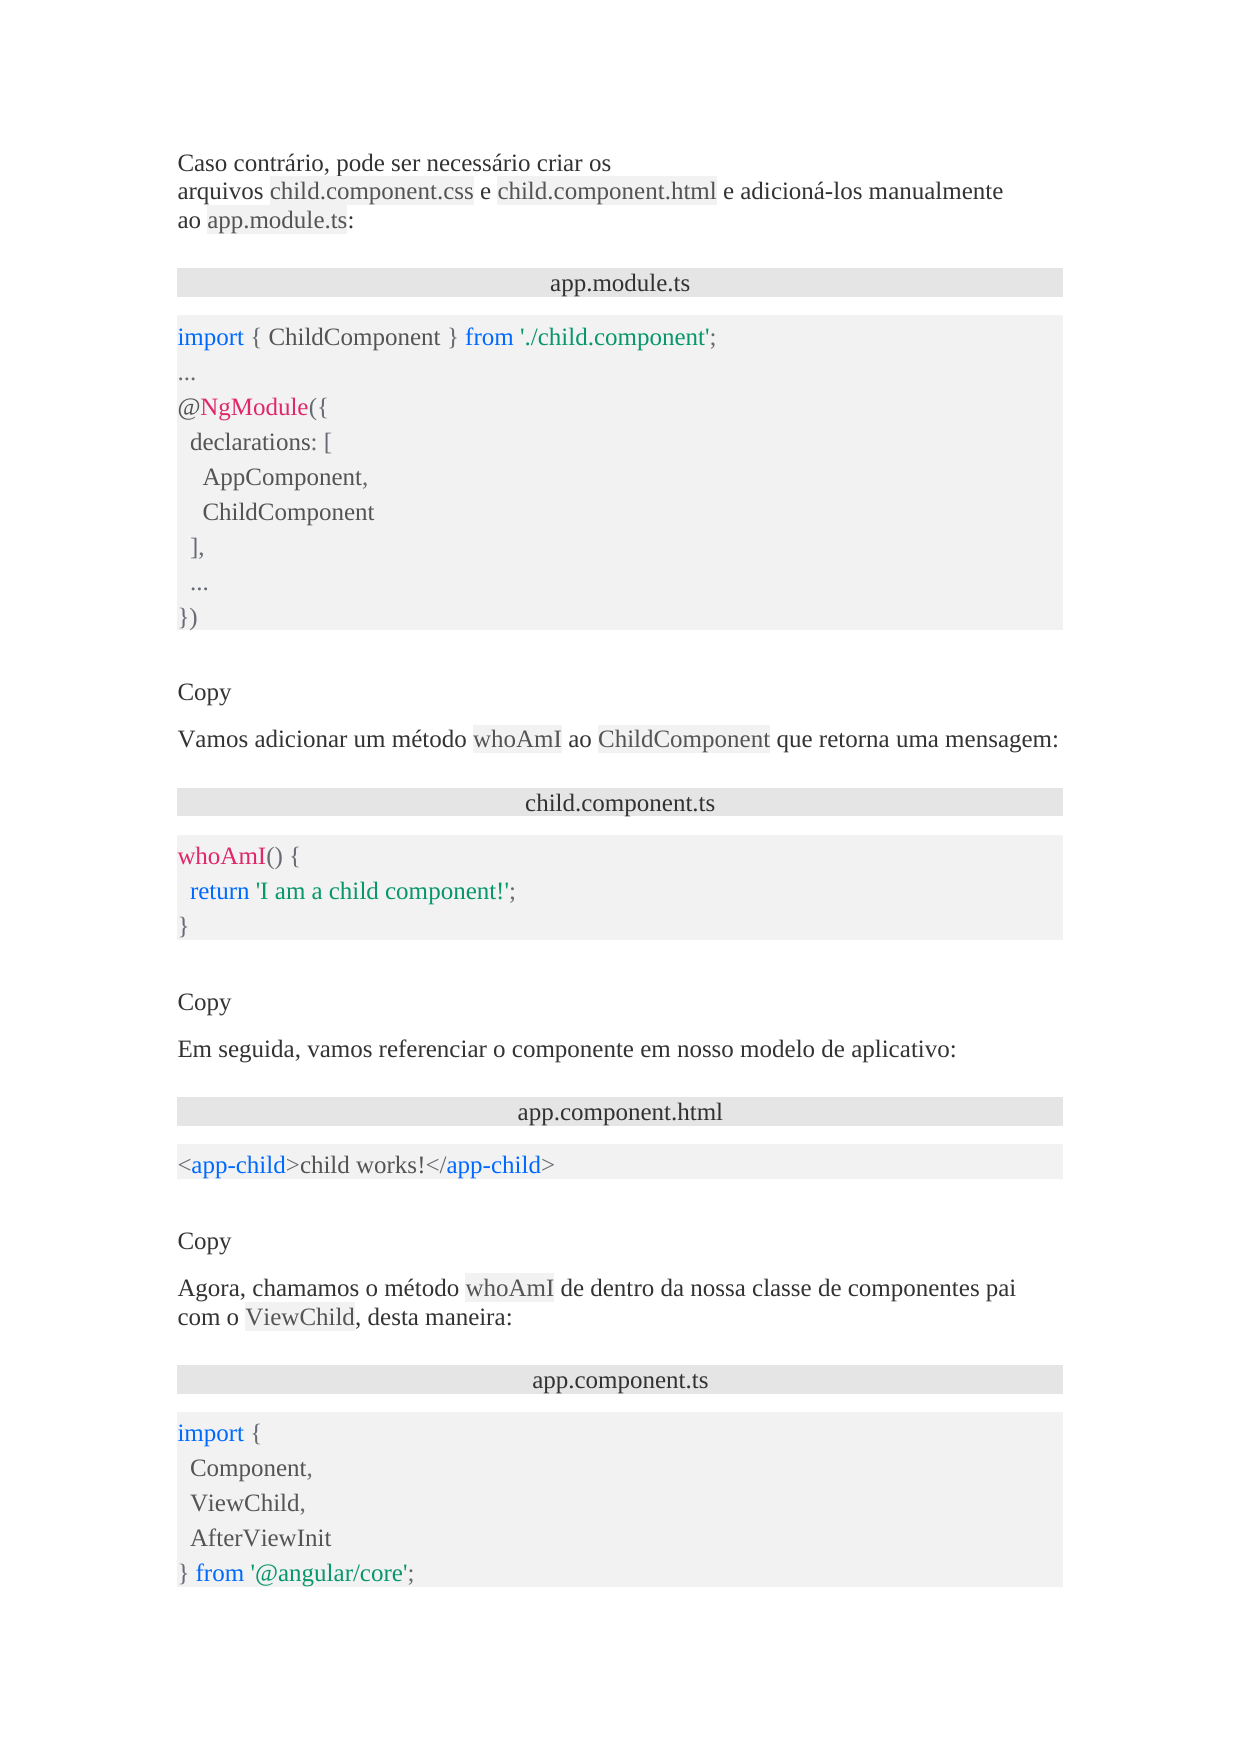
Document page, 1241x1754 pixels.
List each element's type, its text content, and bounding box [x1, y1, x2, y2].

text whoAmI() { [177, 835, 1063, 870]
text Copy [177, 1226, 1063, 1255]
text ChildComponent [177, 490, 1063, 525]
text import { ChildComponent } from './child.component'; [177, 315, 1063, 350]
text @NgModule({ [177, 385, 1063, 420]
text app.module.ts [177, 268, 1063, 297]
text AppComponent, [177, 455, 1063, 490]
text }) [177, 595, 1063, 630]
text return 'I am a child component!'; [177, 870, 1063, 905]
text Component, [177, 1447, 1063, 1482]
text import { [177, 1412, 1063, 1447]
text } from '@angular/core'; [177, 1552, 1063, 1587]
text ... [177, 350, 1063, 385]
text AfterViewInit [177, 1517, 1063, 1552]
text Agora, chamamos o método whoAmI de dentro da nossa classe de componentes pai com o ViewChild, desta maneira: [177, 1273, 1063, 1331]
text Em seguida, vamos referenciar o componente em nosso modelo de aplicativo: [177, 1034, 1063, 1063]
text app.component.ts [177, 1365, 1063, 1394]
text declarations: [ [177, 420, 1063, 455]
text app.component.html [177, 1097, 1063, 1126]
text Copy [177, 987, 1063, 1016]
text child.component.ts [177, 788, 1063, 816]
text Caso contrário, pode ser necessário criar os arquivos child.component.css e child.component.html e adicioná-los manualmente ao app.module.ts: [177, 148, 1063, 234]
text <app-child>child works!</app-child> [177, 1144, 1063, 1179]
text } [177, 905, 1063, 940]
text Vamos adicionar um método whoAmI ao ChildComponent que retorna uma mensagem: [177, 724, 1063, 753]
text ViewChild, [177, 1482, 1063, 1517]
text ], [177, 525, 1063, 560]
text Copy [177, 677, 1063, 706]
text ... [177, 560, 1063, 595]
